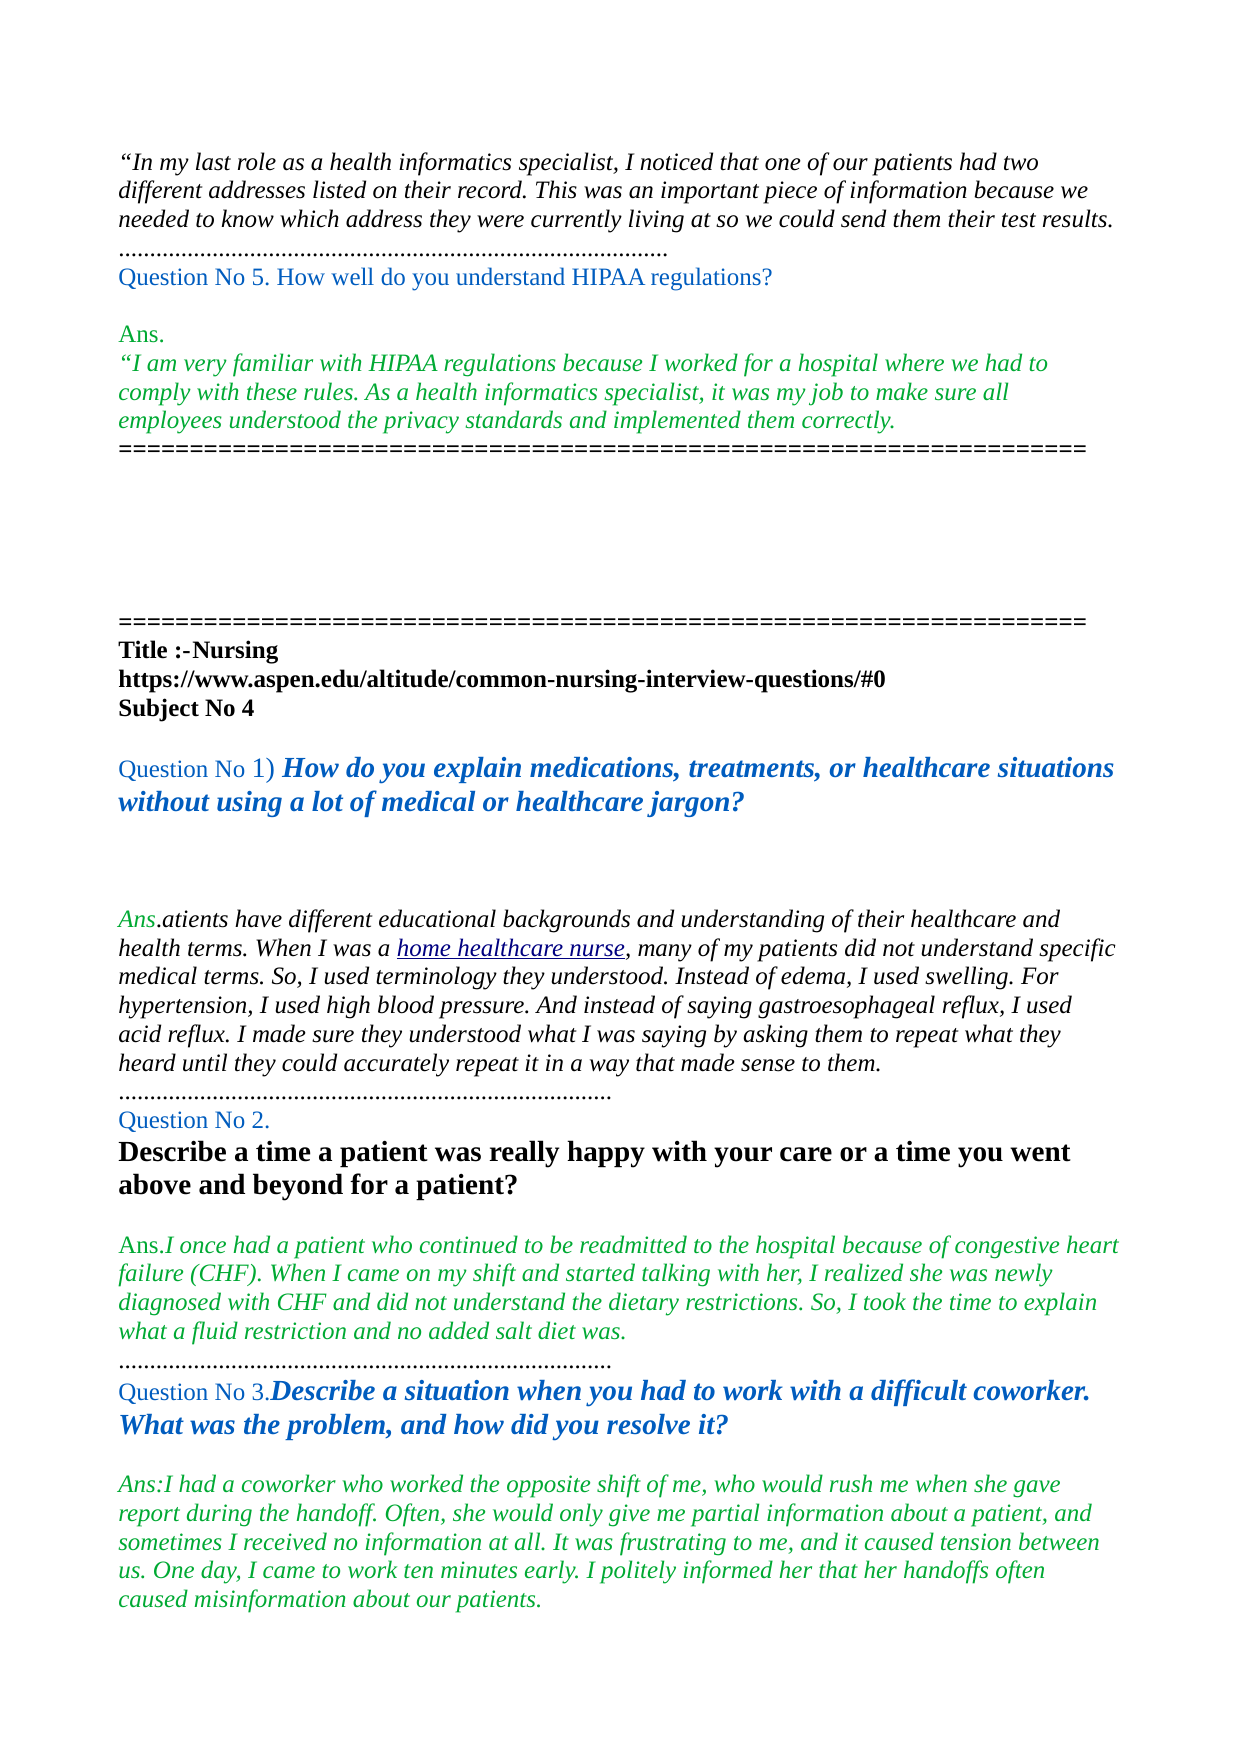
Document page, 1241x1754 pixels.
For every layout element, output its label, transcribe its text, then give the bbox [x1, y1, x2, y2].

text ............................................................................... [118, 1076, 1122, 1105]
text ==================================================================== [118, 434, 1122, 463]
text https://www.aspen.edu/altitude/common-nursing-interview-questions/#0 [118, 664, 1122, 693]
text ........................................................................................ [118, 233, 1122, 262]
text Describe a time a patient was really happy with your care or a time you went above and beyond for a patient? [118, 1134, 1122, 1201]
text Subject No 4 [118, 693, 1122, 722]
text Ans. [118, 319, 1122, 348]
text “I am very familiar with HIPAA regulations because I worked for a hospital where we had to comply with these rules. As a health informatics specialist, it was my job to make sure all employees understood the privacy standards and implemented them correctly. [118, 348, 1122, 434]
text Question No 5. How well do you understand HIPAA regulations? [118, 262, 1122, 291]
text ............................................................................... [118, 1345, 1122, 1373]
text ==================================================================== [118, 607, 1122, 636]
text Question No 3.Describe a situation when you had to work with a difficult coworker. What was the problem, and how did you resolve it? [118, 1373, 1122, 1441]
text Question No 1) How do you explain medications, treatments, or healthcare situations without using a lot of medical or healthcare jargon? [118, 751, 1122, 818]
text Ans:I had a coworker who worked the opposite shift of me, who would rush me when she gave report during the handoff. Often, she would only give me partial information about a patient, and sometimes I received no information at all. It was frustrating to me, and it caused tension between us. One day, I came to work ten minutes early. I politely informed her that her handoffs often caused misinformation about our patients. [118, 1469, 1122, 1613]
text Ans.atients have different educational backgrounds and understanding of their healthcare and health terms. When I was a home healthcare nurse, many of my patients did not understand specific medical terms. So, I used terminology they understood. Instead of edema, I used swelling. For hypertension, I used high blood pressure. And instead of saying gastroesophageal reflux, I used acid reflux. I made sure they understood what I was saying by asking them to repeat what they heard until they could accurately repeat it in a way that made sense to them. [118, 904, 1122, 1076]
text “In my last role as a health informatics specialist, I noticed that one of our patients had two different addresses listed on their record. This was an important piece of information because we needed to know which address they were currently living at so we could send them their test results. [118, 147, 1122, 233]
text Question No 2. [118, 1105, 1122, 1134]
text Title :- Nursing [118, 636, 1122, 664]
text Ans.I once had a patient who continued to be readmitted to the hospital because of congestive heart failure (CHF). When I came on my shift and started talking with her, I realized she was newly diagnosed with CHF and did not understand the dietary restrictions. So, I took the time to explain what a fluid restriction and no added salt diet was. [118, 1230, 1122, 1345]
